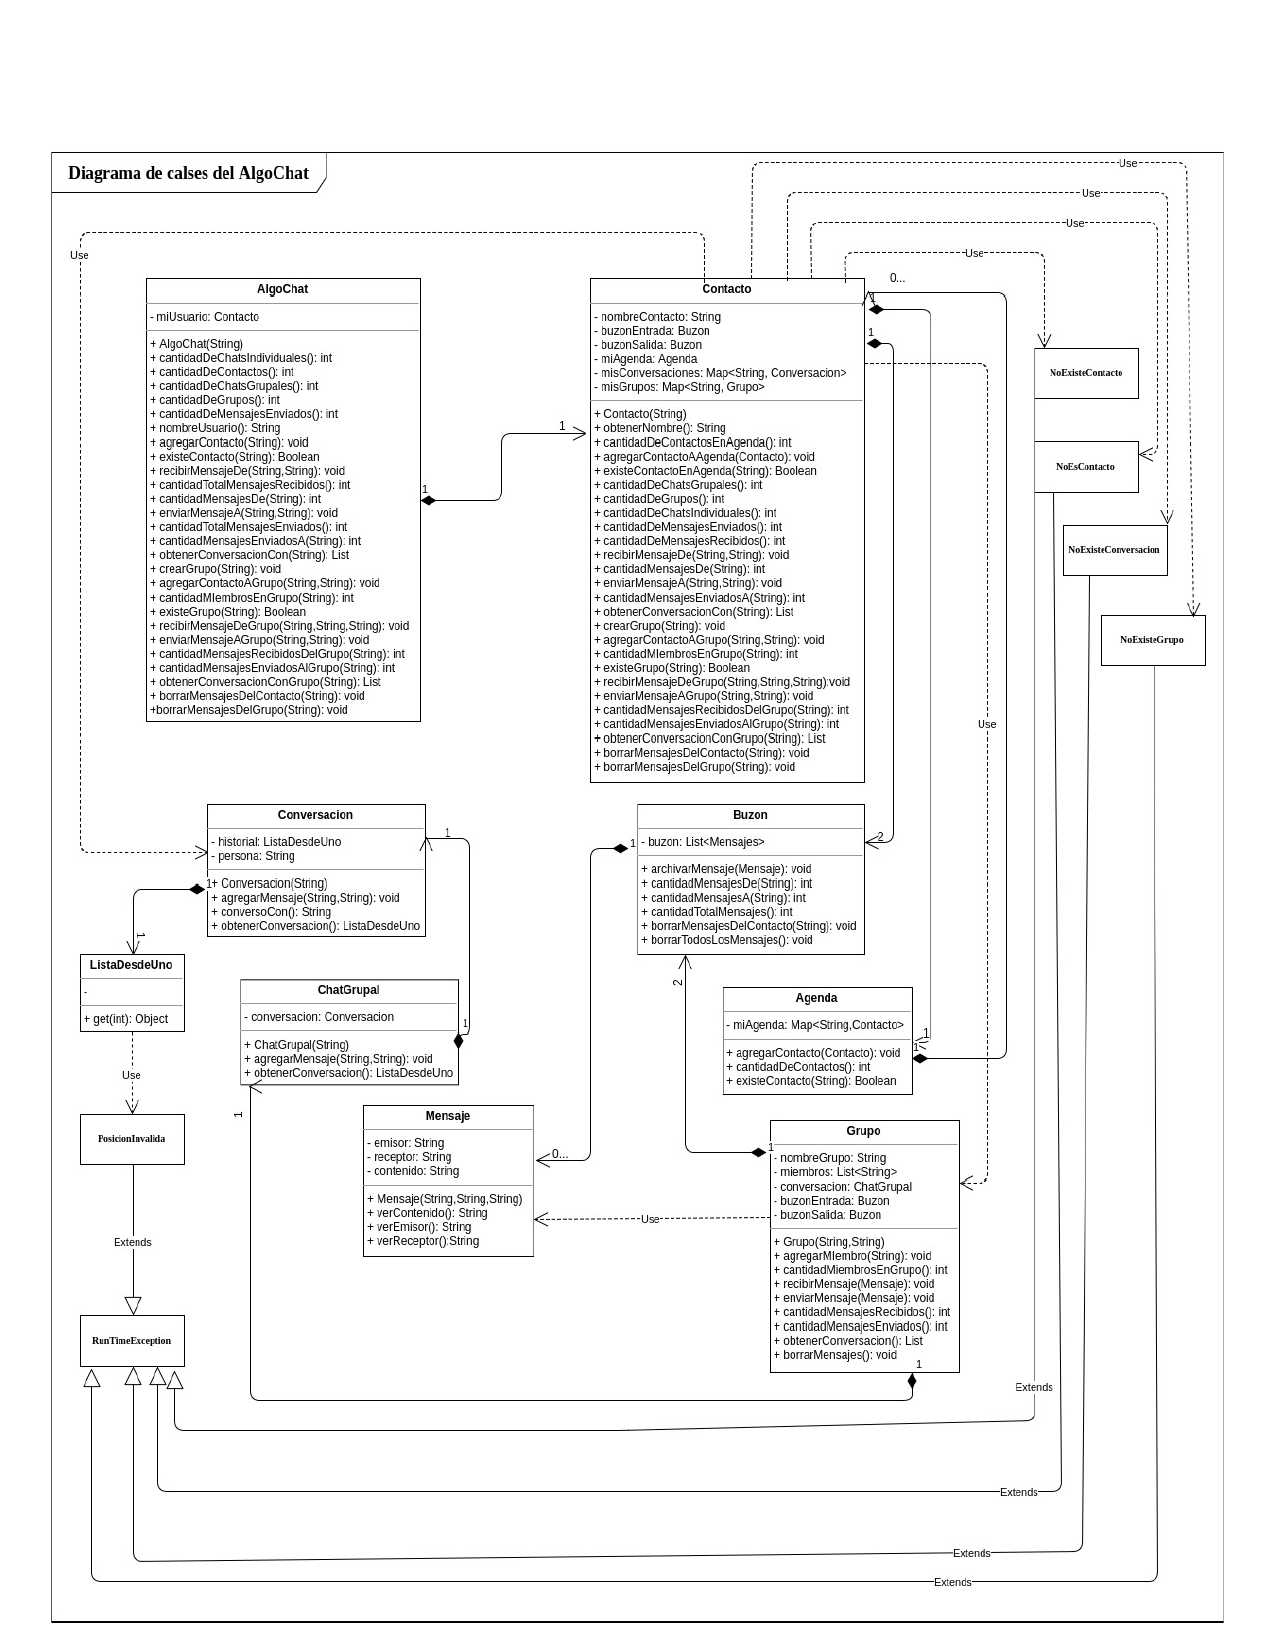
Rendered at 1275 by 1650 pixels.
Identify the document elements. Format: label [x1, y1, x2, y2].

picture [51, 150, 1224, 1623]
